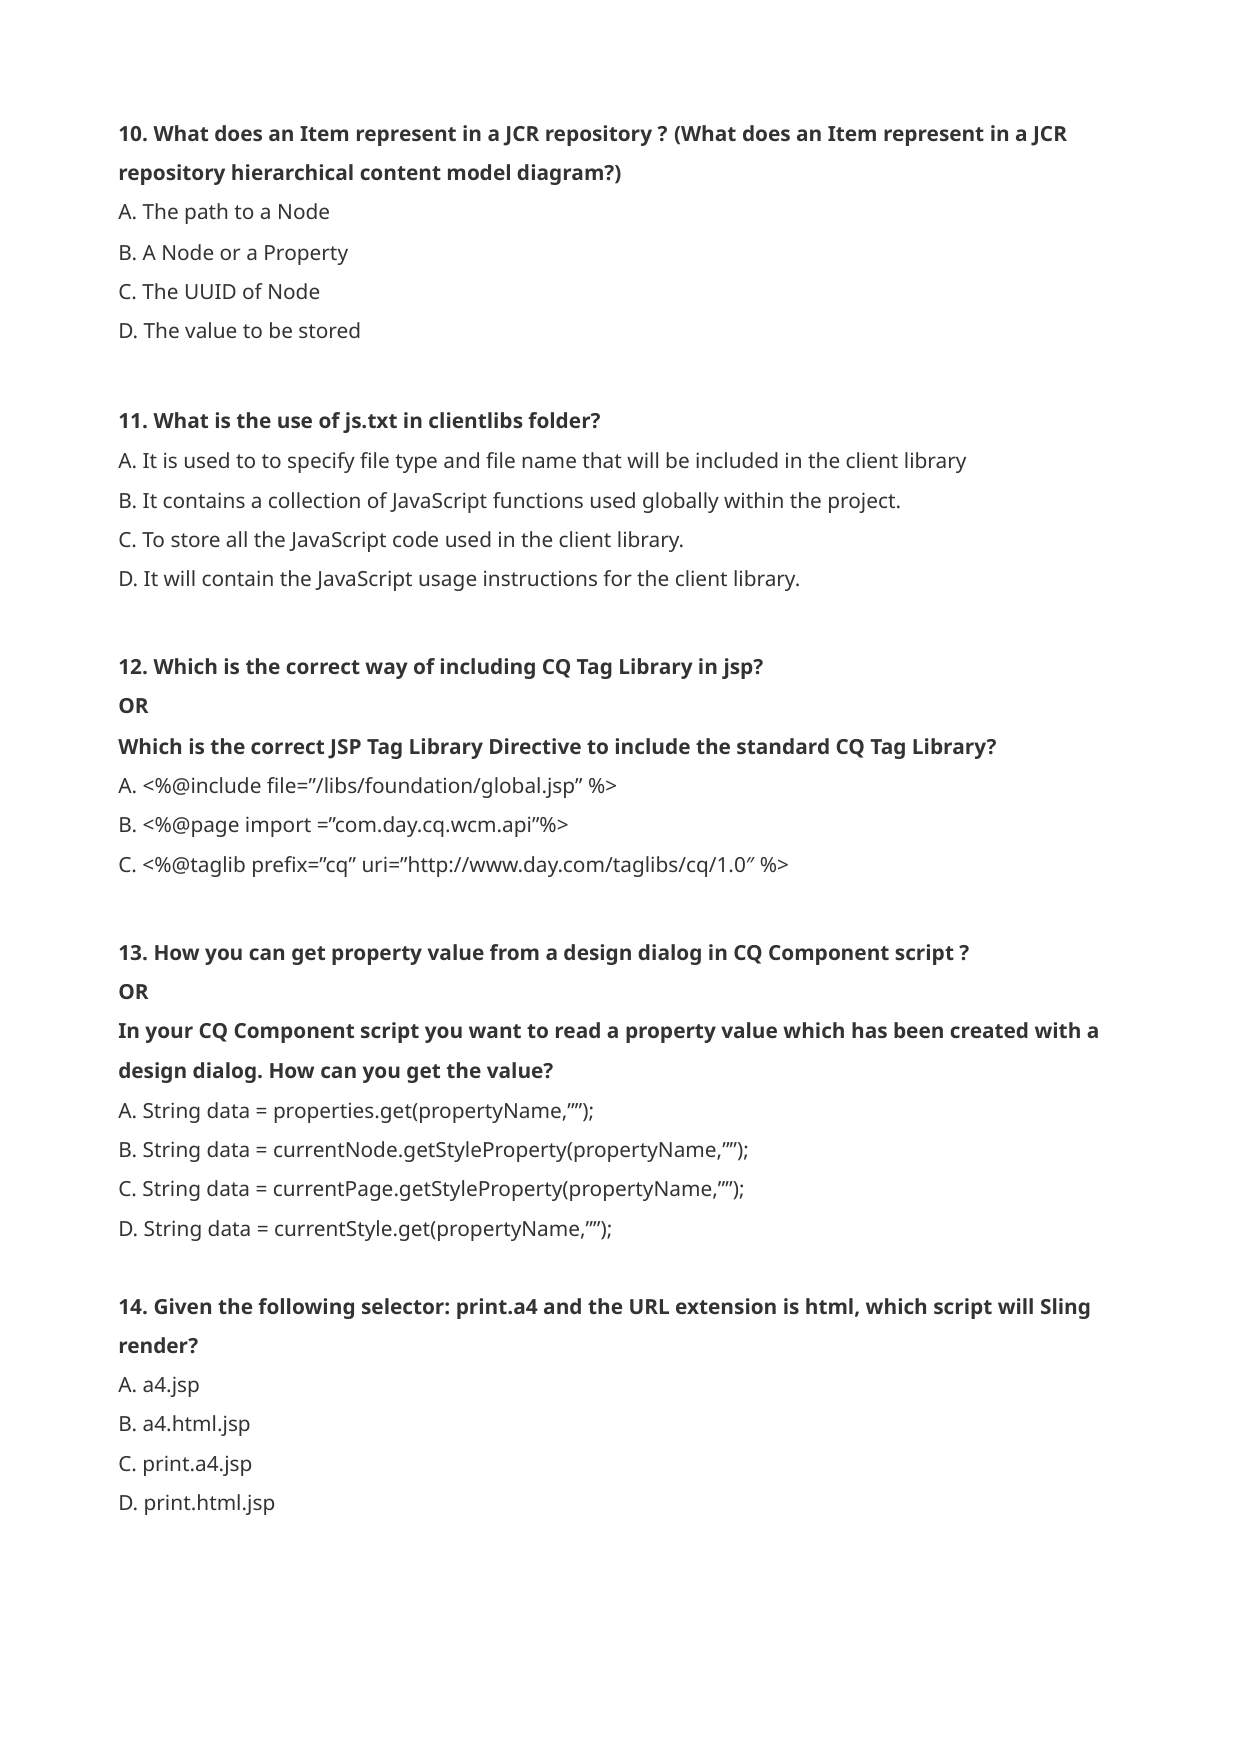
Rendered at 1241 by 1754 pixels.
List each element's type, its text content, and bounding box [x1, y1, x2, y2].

text C. String data = currentPage.getStyleProperty(propertyName,””); [118, 1174, 1122, 1203]
text 10. What does an Item represent in a JCR repository ? (What does an Item represent in a JCR repository hierarchical content model diagram?) [118, 118, 1122, 187]
text B. String data = currentNode.getStyleProperty(propertyName,””); [118, 1135, 1122, 1164]
text C. The UUID of Node [118, 277, 1122, 306]
text D. It will contain the JavaScript usage instructions for the client library. [118, 564, 1122, 593]
text A. The path to a Node [118, 197, 1122, 226]
text C. <%@taglib prefix=”cq” uri=”http://www.day.com/taglibs/cq/1.0″ %> [118, 850, 1122, 878]
text In your CQ Component script you want to read a property value which has been created with a design dialog. How can you get the value? [118, 1016, 1122, 1085]
text C. To store all the JavaScript code used in the client library. [118, 525, 1122, 553]
text D. print.html.jsp [118, 1488, 1122, 1516]
text B. a4.html.jsp [118, 1409, 1122, 1438]
text D. String data = currentStyle.get(propertyName,””); [118, 1214, 1122, 1242]
text A. <%@include file=”/libs/foundation/global.jsp” %> [118, 771, 1122, 800]
text B. It contains a collection of JavaScript functions used globally within the project. [118, 486, 1122, 514]
text 13. How you can get property value from a design dialog in CQ Component script ? [118, 938, 1122, 966]
text B. A Node or a Property [118, 237, 1122, 266]
text D. The value to be stored [118, 316, 1122, 345]
text 12. Which is the correct way of including CQ Tag Library in jsp? [118, 652, 1122, 681]
text A. a4.jsp [118, 1370, 1122, 1399]
text Which is the correct JSP Tag Library Directive to include the standard CQ Tag Library? [118, 731, 1122, 760]
text 11. What is the use of js.txt in clientlibs folder? [118, 405, 1122, 434]
text OR [118, 977, 1122, 1006]
text A. String data = properties.get(propertyName,””); [118, 1096, 1122, 1125]
text B. <%@page import =”com.day.cq.wcm.api”%> [118, 811, 1122, 839]
text C. print.a4.jsp [118, 1449, 1122, 1477]
text OR [118, 692, 1122, 720]
text A. It is used to to specify file type and file name that will be included in the client library [118, 445, 1122, 475]
text 14. Given the following selector: print.a4 and the URL extension is html, which script will Sling render? [118, 1253, 1122, 1360]
